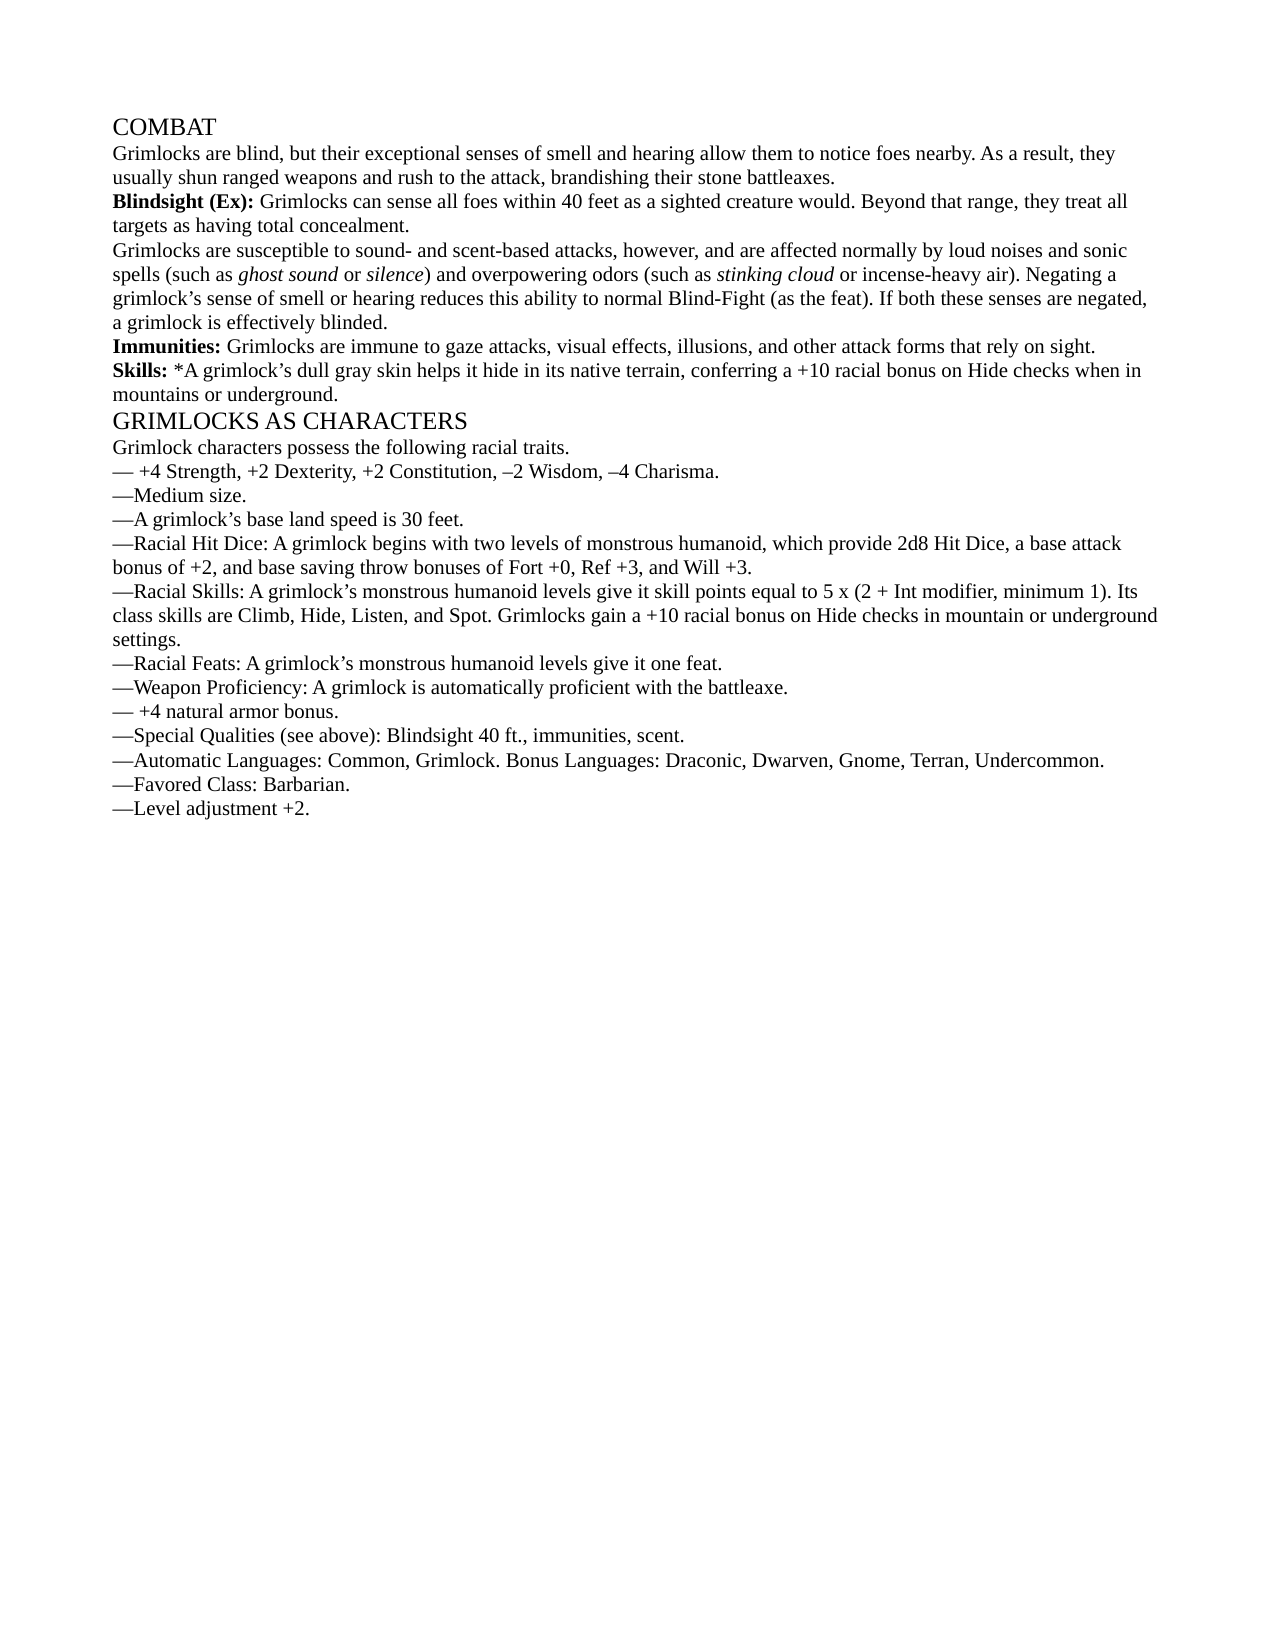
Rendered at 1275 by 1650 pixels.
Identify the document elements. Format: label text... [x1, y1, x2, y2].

text —Racial Skills: A grimlock’s monstrous humanoid levels give it skill points equal to 5 x (2 + Int modifier, minimum 1). Its class skills are Climb, Hide, Listen, and Spot. Grimlocks gain a +10 racial bonus on Hide checks in mountain or underground settings. [112, 579, 1162, 651]
text — +4 Strength, +2 Dexterity, +2 Constitution, –2 Wisdom, –4 Charisma. [112, 459, 1162, 483]
text GRIMLOCKS AS CHARACTERS [112, 406, 1162, 435]
text Blindsight (Ex): Grimlocks can sense all foes within 40 feet as a sighted creature would. Beyond that range, they treat all targets as having total concealment. [112, 189, 1162, 237]
text Grimlocks are blind, but their exceptional senses of smell and hearing allow them to notice foes nearby. As a result, they usually shun ranged weapons and rush to the attack, brandishing their stone battleaxes. [112, 141, 1162, 189]
text Skills: *A grimlock’s dull gray skin helps it hide in its native terrain, conferring a +10 racial bonus on Hide checks when in mountains or underground. [112, 358, 1162, 406]
text —Medium size. [112, 483, 1162, 507]
text Grimlock characters possess the following racial traits. [112, 435, 1162, 459]
text —Favored Class: Barbarian. [112, 772, 1162, 796]
text —Special Qualities (see above): Blindsight 40 ft., immunities, scent. [112, 723, 1162, 747]
text COMBAT [112, 112, 1162, 141]
text —Racial Hit Dice: A grimlock begins with two levels of monstrous humanoid, which provide 2d8 Hit Dice, a base attack bonus of +2, and base saving throw bonuses of Fort +0, Ref +3, and Will +3. [112, 531, 1162, 579]
text —Weapon Proficiency: A grimlock is automatically proficient with the battleaxe. [112, 675, 1162, 699]
text —Level adjustment +2. [112, 796, 1162, 820]
text — +4 natural armor bonus. [112, 699, 1162, 723]
text Immunities: Grimlocks are immune to gaze attacks, visual effects, illusions, and other attack forms that rely on sight. [112, 334, 1162, 358]
text —Automatic Languages: Common, Grimlock. Bonus Languages: Draconic, Dwarven, Gnome, Terran, Undercommon. [112, 747, 1162, 772]
text —Racial Feats: A grimlock’s monstrous humanoid levels give it one feat. [112, 651, 1162, 675]
text —A grimlock’s base land speed is 30 feet. [112, 507, 1162, 531]
text Grimlocks are susceptible to sound- and scent-based attacks, however, and are affected normally by loud noises and sonic spells (such as ghost sound or silence) and overpowering odors (such as stinking cloud or incense-heavy air). Negating a grimlock’s sense of smell or hearing reduces this ability to normal Blind-Fight (as the feat). If both these senses are negated, a grimlock is effectively blinded. [112, 237, 1162, 334]
